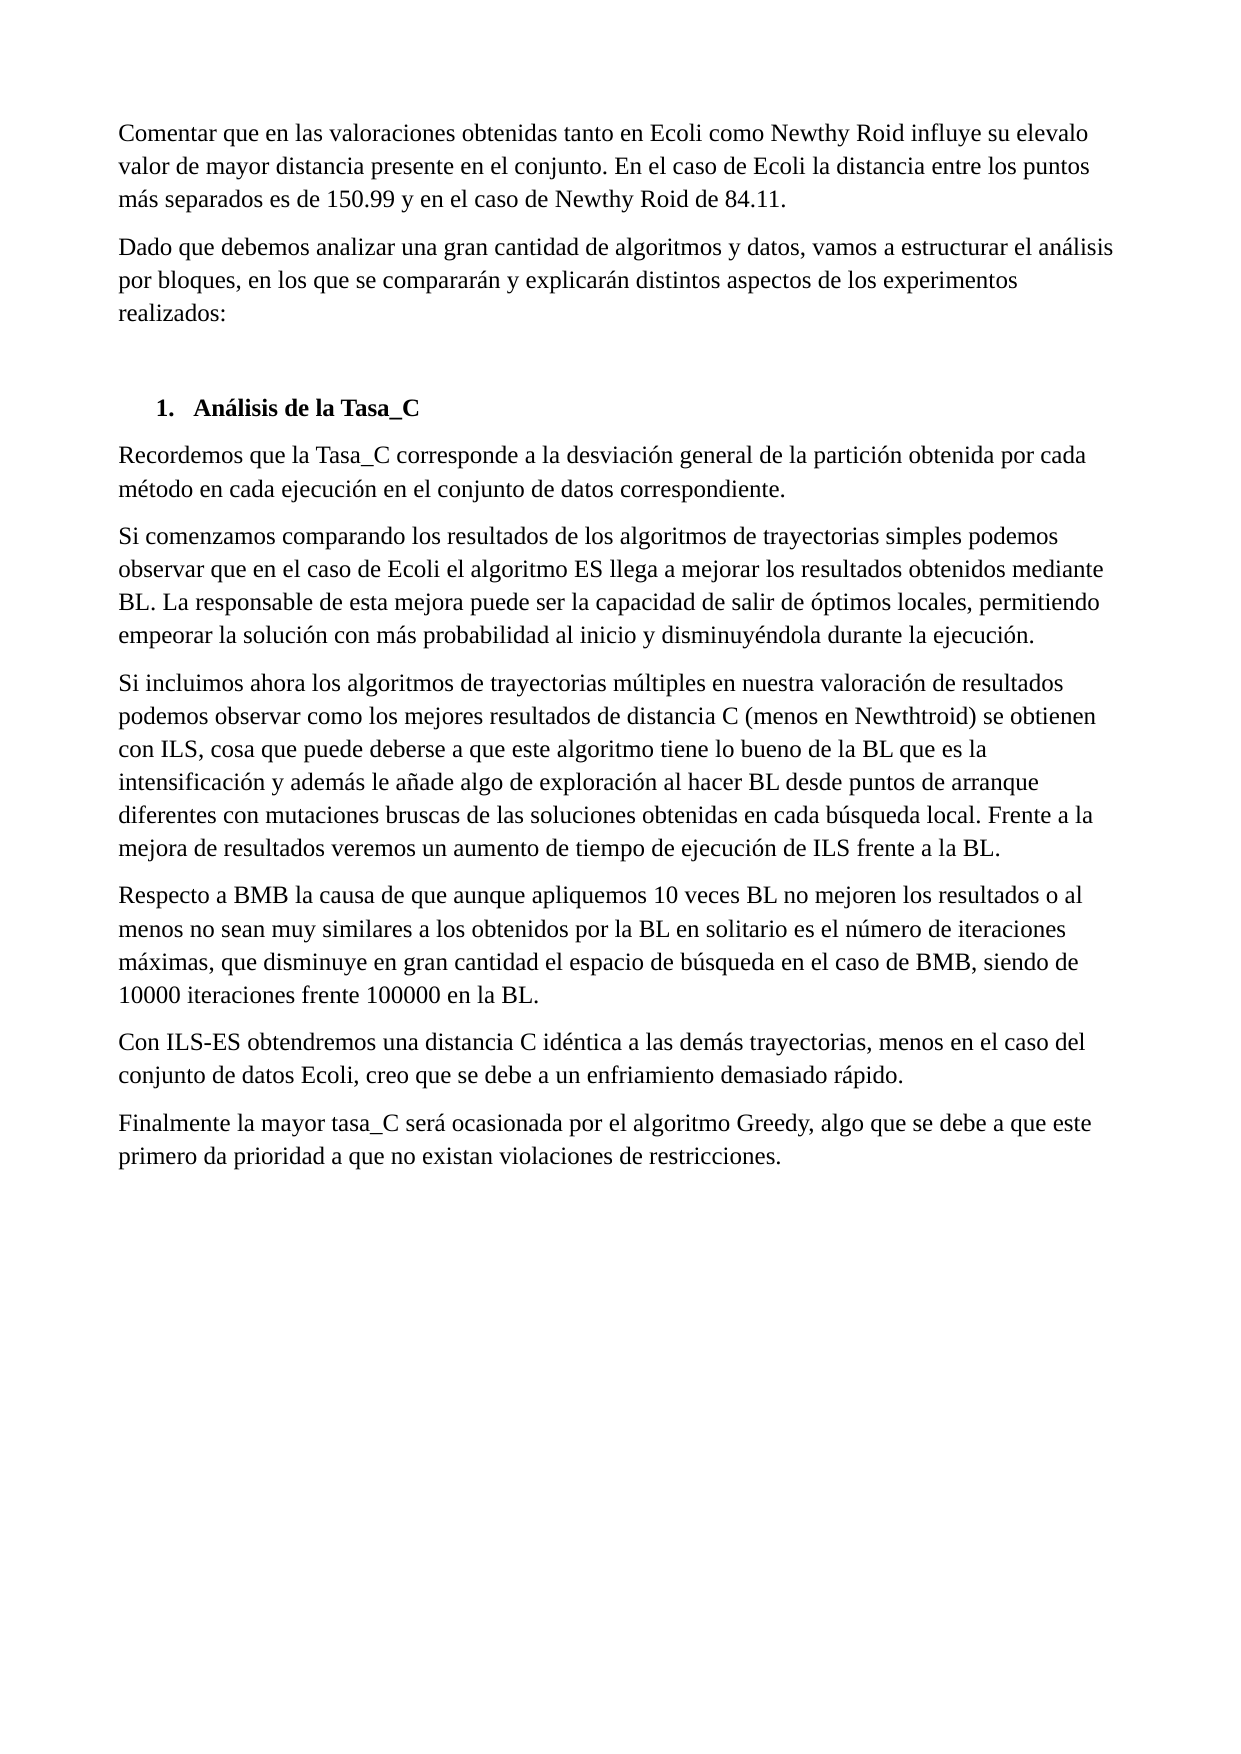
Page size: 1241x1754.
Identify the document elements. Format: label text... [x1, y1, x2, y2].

text Si incluimos ahora los algoritmos de trayectorias múltiples en nuestra valoración de resultados podemos observar como los mejores resultados de distancia C (menos en Newthtroid) se obtienen con ILS, cosa que puede deberse a que este algoritmo tiene lo bueno de la BL que es la intensificación y además le añade algo de exploración al hacer BL desde puntos de arranque diferentes con mutaciones bruscas de las soluciones obtenidas en cada búsqueda local. Frente a la mejora de resultados veremos un aumento de tiempo de ejecución de ILS frente a la BL. [118, 668, 1122, 862]
text Respecto a BMB la causa de que aunque apliquemos 10 veces BL no mejoren los resultados o al menos no sean muy similares a los obtenidos por la BL en solitario es el número de iteraciones máximas, que disminuye en gran cantidad el espacio de búsqueda en el caso de BMB, siendo de 10000 iteraciones frente 100000 en la BL. [118, 881, 1122, 1008]
text Con ILS-ES obtendremos una distancia C idéntica a las demás trayectorias, menos en el caso del conjunto de datos Ecoli, creo que se debe a un enfriamiento demasiado rápido. [118, 1027, 1122, 1089]
text Finalmente la mayor tasa_C será ocasionada por el algoritmo Greedy, algo que se debe a que este primero da prioridad a que no existan violaciones de restricciones. [118, 1108, 1122, 1170]
list Análisis de la Tasa_C [156, 393, 1122, 422]
text Si comenzamos comparando los resultados de los algoritmos de trayectorias simples podemos observar que en el caso de Ecoli el algoritmo ES llega a mejorar los resultados obtenidos mediante BL. La responsable de esta mejora puede ser la capacidad de salir de óptimos locales, permitiendo empeorar la solución con más probabilidad al inicio y disminuyéndola durante la ejecución. [118, 521, 1122, 649]
text Dado que debemos analizar una gran cantidad de algoritmos y datos, vamos a estructurar el análisis por bloques, en los que se compararán y explicarán distintos aspectos de los experimentos realizados: [118, 232, 1122, 327]
text Recordemos que la Tasa_C corresponde a la desviación general de la partición obtenida por cada método en cada ejecución en el conjunto de datos correspondiente. [118, 441, 1122, 502]
text Comentar que en las valoraciones obtenidas tanto en Ecoli como Newthy Roid influye su elevalo valor de mayor distancia presente en el conjunto. En el caso de Ecoli la distancia entre los puntos más separados es de 150.99 y en el caso de Newthy Roid de 84.11. [118, 118, 1122, 213]
